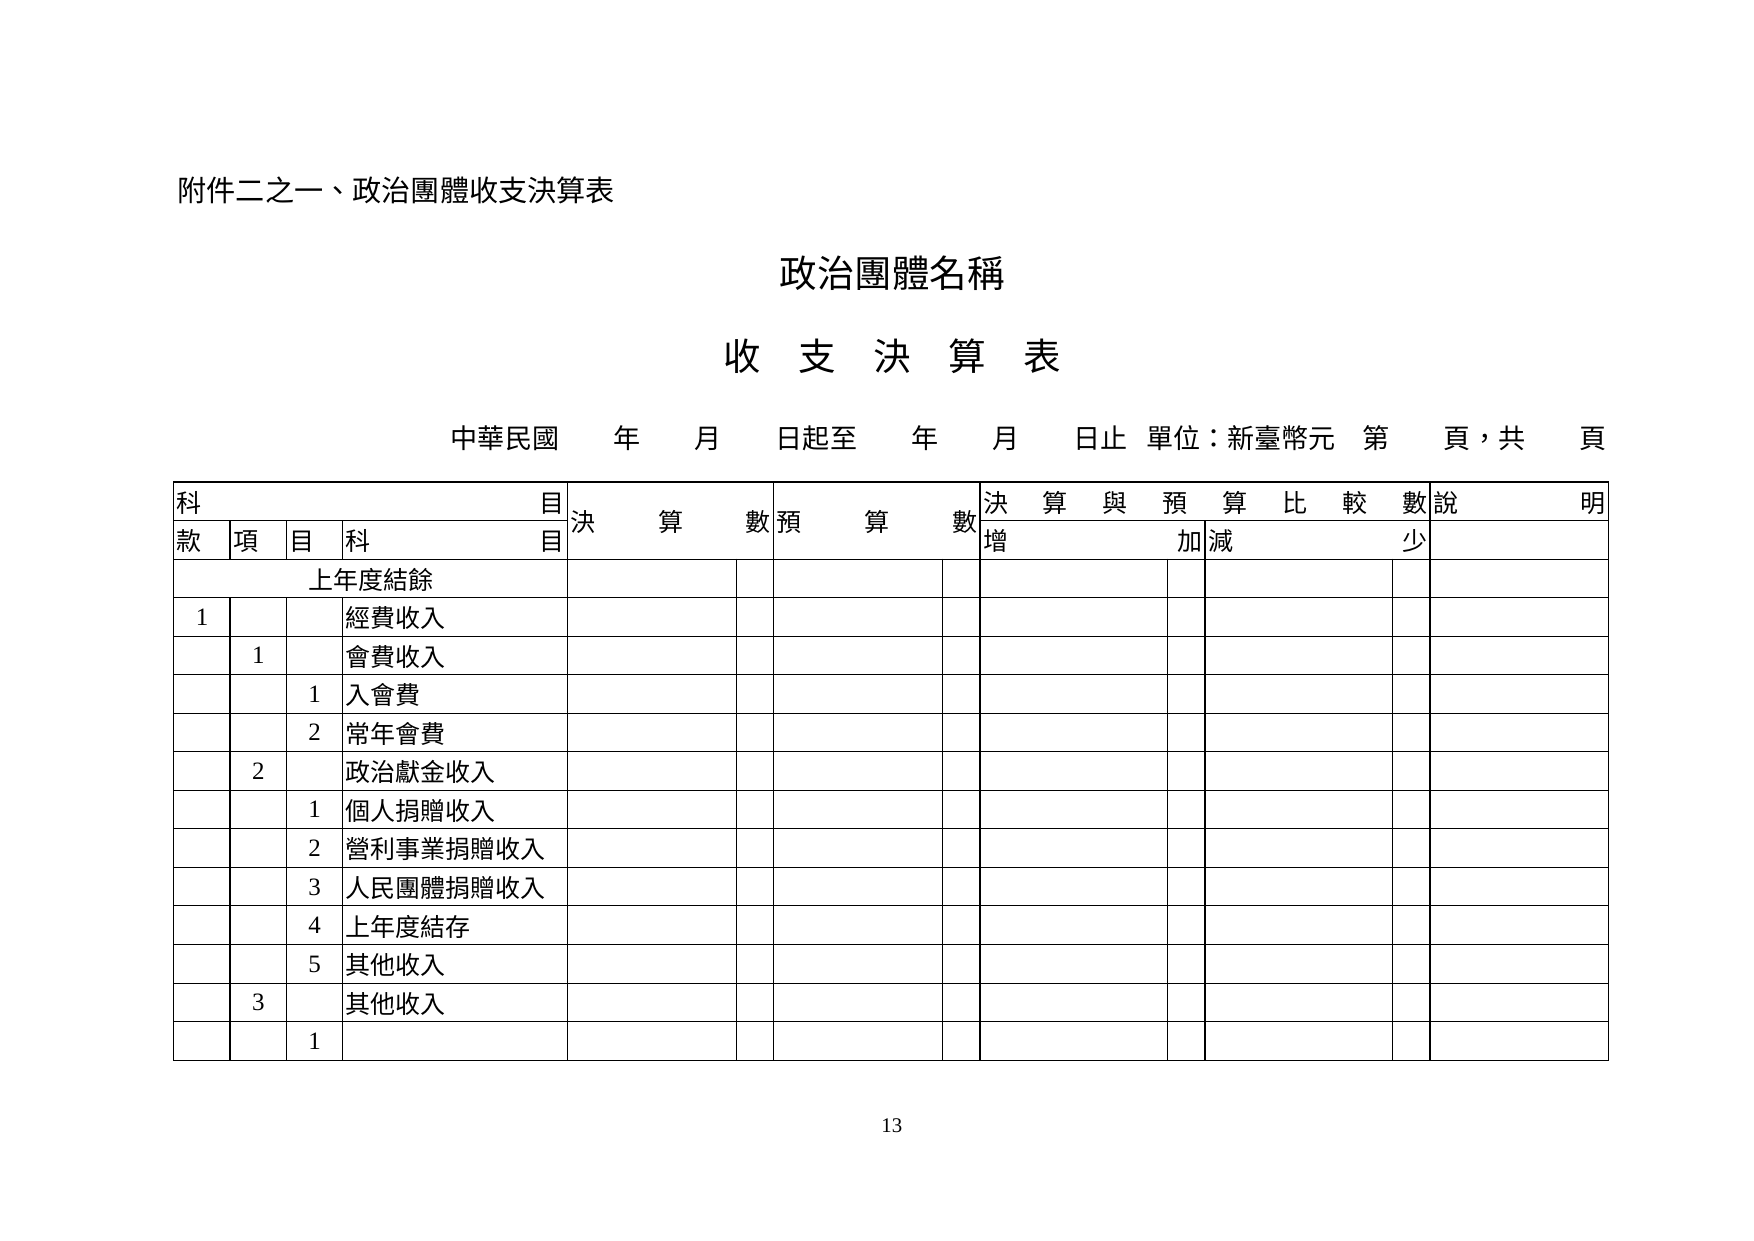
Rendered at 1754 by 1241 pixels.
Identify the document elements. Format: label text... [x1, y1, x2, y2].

table_cell [174, 752, 229, 790]
table_cell [1431, 829, 1608, 867]
table_cell [1393, 637, 1429, 674]
table_cell [1206, 829, 1392, 867]
table_cell [287, 752, 342, 790]
table_cell [568, 1022, 736, 1059]
table_cell [287, 598, 342, 636]
table_cell [1393, 714, 1429, 751]
table_cell [943, 1022, 979, 1059]
table_cell [981, 598, 1167, 636]
text 收 支 決 算 表 [177, 316, 1606, 391]
table_cell 款 [174, 521, 229, 558]
table_cell [981, 906, 1167, 944]
table_cell [774, 752, 942, 790]
table_cell [231, 829, 286, 867]
table_cell [568, 829, 736, 867]
table_cell [1393, 984, 1429, 1021]
table_cell [231, 791, 286, 828]
table_cell [737, 560, 773, 597]
table_cell 其他收入 [343, 984, 567, 1021]
text 政治團體名稱 [177, 234, 1606, 309]
table_cell [174, 637, 229, 674]
table_cell [568, 868, 736, 905]
table_cell [174, 984, 229, 1021]
table_cell 3 [287, 868, 342, 905]
table_cell [774, 945, 942, 982]
table_cell [287, 984, 342, 1021]
table_cell 2 [231, 752, 286, 790]
table_cell [981, 945, 1167, 982]
table_cell 1 [174, 598, 229, 636]
table_header 科目 [174, 483, 567, 520]
table_cell [1393, 752, 1429, 790]
table_header 決算與預算比較數 [981, 483, 1429, 520]
table_cell [737, 598, 773, 636]
table_cell [1168, 675, 1204, 713]
table_cell [774, 560, 942, 597]
table_cell [1206, 560, 1392, 597]
table_cell [1206, 868, 1392, 905]
table_cell [343, 1022, 567, 1059]
table_cell [174, 1022, 229, 1059]
table_cell [1431, 1022, 1608, 1059]
table_cell 會費收入 [343, 637, 567, 674]
table_cell [1168, 906, 1204, 944]
table_cell [981, 714, 1167, 751]
table_cell 上年度結存 [343, 906, 567, 944]
table_cell [981, 560, 1167, 597]
text 中華民國 年 月 日起至 年 月 日止 單位：新臺幣元 第 頁，共 頁 [177, 399, 1606, 474]
table_cell [1168, 560, 1204, 597]
table_cell [1431, 560, 1608, 597]
table_cell [943, 598, 979, 636]
text 附件二之一、政治團體收支決算表 [177, 151, 1606, 226]
table_cell [943, 984, 979, 1021]
table_cell [287, 637, 342, 674]
table_cell 4 [287, 906, 342, 944]
table_cell [774, 791, 942, 828]
table_header 說明 [1431, 483, 1608, 520]
table_cell [231, 868, 286, 905]
table_header 決算數 [568, 483, 773, 558]
table_cell [737, 714, 773, 751]
table_cell 增加 [981, 521, 1204, 558]
table_cell 科目 [343, 521, 567, 558]
table_cell [737, 945, 773, 982]
table_cell [1393, 829, 1429, 867]
table_cell [1168, 752, 1204, 790]
table_cell [943, 791, 979, 828]
table_cell [1393, 675, 1429, 713]
table_cell [1206, 598, 1392, 636]
table_cell [1431, 521, 1608, 558]
table_cell [568, 906, 736, 944]
table_cell [981, 984, 1167, 1021]
table_cell 2 [287, 829, 342, 867]
table_cell [774, 598, 942, 636]
table_cell [568, 598, 736, 636]
table_cell [737, 984, 773, 1021]
table_cell [943, 714, 979, 751]
table_cell 5 [287, 945, 342, 982]
table_cell [1393, 906, 1429, 944]
table_cell [1168, 984, 1204, 1021]
table_cell [231, 598, 286, 636]
table_cell [943, 829, 979, 867]
table_cell 其他收入 [343, 945, 567, 982]
table_cell [1168, 791, 1204, 828]
table_cell [1206, 714, 1392, 751]
table_cell [774, 906, 942, 944]
table_cell [981, 868, 1167, 905]
table_cell [1393, 791, 1429, 828]
table_cell [774, 675, 942, 713]
table_cell [737, 637, 773, 674]
table_cell 減少 [1206, 521, 1429, 558]
table_cell [943, 945, 979, 982]
table_cell [174, 791, 229, 828]
table_cell [981, 791, 1167, 828]
table_cell [1168, 637, 1204, 674]
table_cell [1393, 868, 1429, 905]
table_cell [174, 675, 229, 713]
table_cell [943, 560, 979, 597]
table_cell [174, 829, 229, 867]
table_cell [981, 637, 1167, 674]
table_cell [943, 637, 979, 674]
table_cell [1431, 906, 1608, 944]
table_cell [1206, 752, 1392, 790]
table_cell 2 [287, 714, 342, 751]
table_cell [1168, 598, 1204, 636]
table_cell [1431, 984, 1608, 1021]
table_cell [737, 675, 773, 713]
table_cell 上年度結餘 [174, 560, 567, 597]
table_cell 常年會費 [343, 714, 567, 751]
table_cell [774, 984, 942, 1021]
table_cell [174, 906, 229, 944]
table_cell [774, 829, 942, 867]
table_cell [174, 945, 229, 982]
table_cell [737, 791, 773, 828]
table_cell [1168, 868, 1204, 905]
table_cell [1431, 598, 1608, 636]
table_cell [737, 1022, 773, 1059]
table_cell [981, 675, 1167, 713]
table_cell [1206, 984, 1392, 1021]
table_cell [1393, 1022, 1429, 1059]
table_cell [1431, 714, 1608, 751]
table_cell 政治獻金收入 [343, 752, 567, 790]
table_cell [1431, 868, 1608, 905]
table_cell [774, 637, 942, 674]
table_cell [1431, 791, 1608, 828]
table_cell [1393, 945, 1429, 982]
table_cell [1168, 1022, 1204, 1059]
table_cell [943, 675, 979, 713]
table_cell [981, 752, 1167, 790]
table_cell 人民團體捐贈收入 [343, 868, 567, 905]
table_cell [1206, 675, 1392, 713]
table_cell [231, 906, 286, 944]
table_cell [774, 868, 942, 905]
table_cell [1431, 945, 1608, 982]
table_cell [1206, 791, 1392, 828]
table_cell [568, 714, 736, 751]
table_cell [737, 906, 773, 944]
table_cell [774, 714, 942, 751]
table_cell [1168, 829, 1204, 867]
table_cell [943, 906, 979, 944]
table_cell 項 [231, 521, 286, 558]
table_cell [1168, 714, 1204, 751]
table_cell [1206, 906, 1392, 944]
table_cell [1393, 560, 1429, 597]
table_cell 營利事業捐贈收入 [343, 829, 567, 867]
table_cell [737, 868, 773, 905]
table_cell [568, 945, 736, 982]
table_cell [1431, 752, 1608, 790]
table_cell 1 [287, 675, 342, 713]
table_cell 入會費 [343, 675, 567, 713]
table_cell 3 [231, 984, 286, 1021]
table_cell [1206, 1022, 1392, 1059]
table_header 預算數 [774, 483, 979, 558]
table_cell [1168, 945, 1204, 982]
table_cell [1393, 598, 1429, 636]
table_cell [568, 984, 736, 1021]
table_cell [568, 560, 736, 597]
table_cell [174, 868, 229, 905]
table_cell 1 [287, 1022, 342, 1059]
table_cell [568, 791, 736, 828]
table_cell 1 [287, 791, 342, 828]
table_cell [737, 829, 773, 867]
table_cell [1431, 675, 1608, 713]
table_cell [568, 675, 736, 713]
table_cell [568, 752, 736, 790]
table_cell 經費收入 [343, 598, 567, 636]
table_cell [231, 1022, 286, 1059]
table_cell [568, 637, 736, 674]
table_cell 目 [287, 521, 342, 558]
table_cell [1206, 637, 1392, 674]
table_cell [943, 868, 979, 905]
table_cell 1 [231, 637, 286, 674]
table_cell [231, 675, 286, 713]
table_cell [774, 1022, 942, 1059]
table_cell [231, 945, 286, 982]
table_cell [981, 1022, 1167, 1059]
table_cell [174, 714, 229, 751]
table_cell [737, 752, 773, 790]
table_cell [1431, 637, 1608, 674]
table_cell [1206, 945, 1392, 982]
table_cell 個人捐贈收入 [343, 791, 567, 828]
table_cell [231, 714, 286, 751]
table_cell [943, 752, 979, 790]
table_cell [981, 829, 1167, 867]
